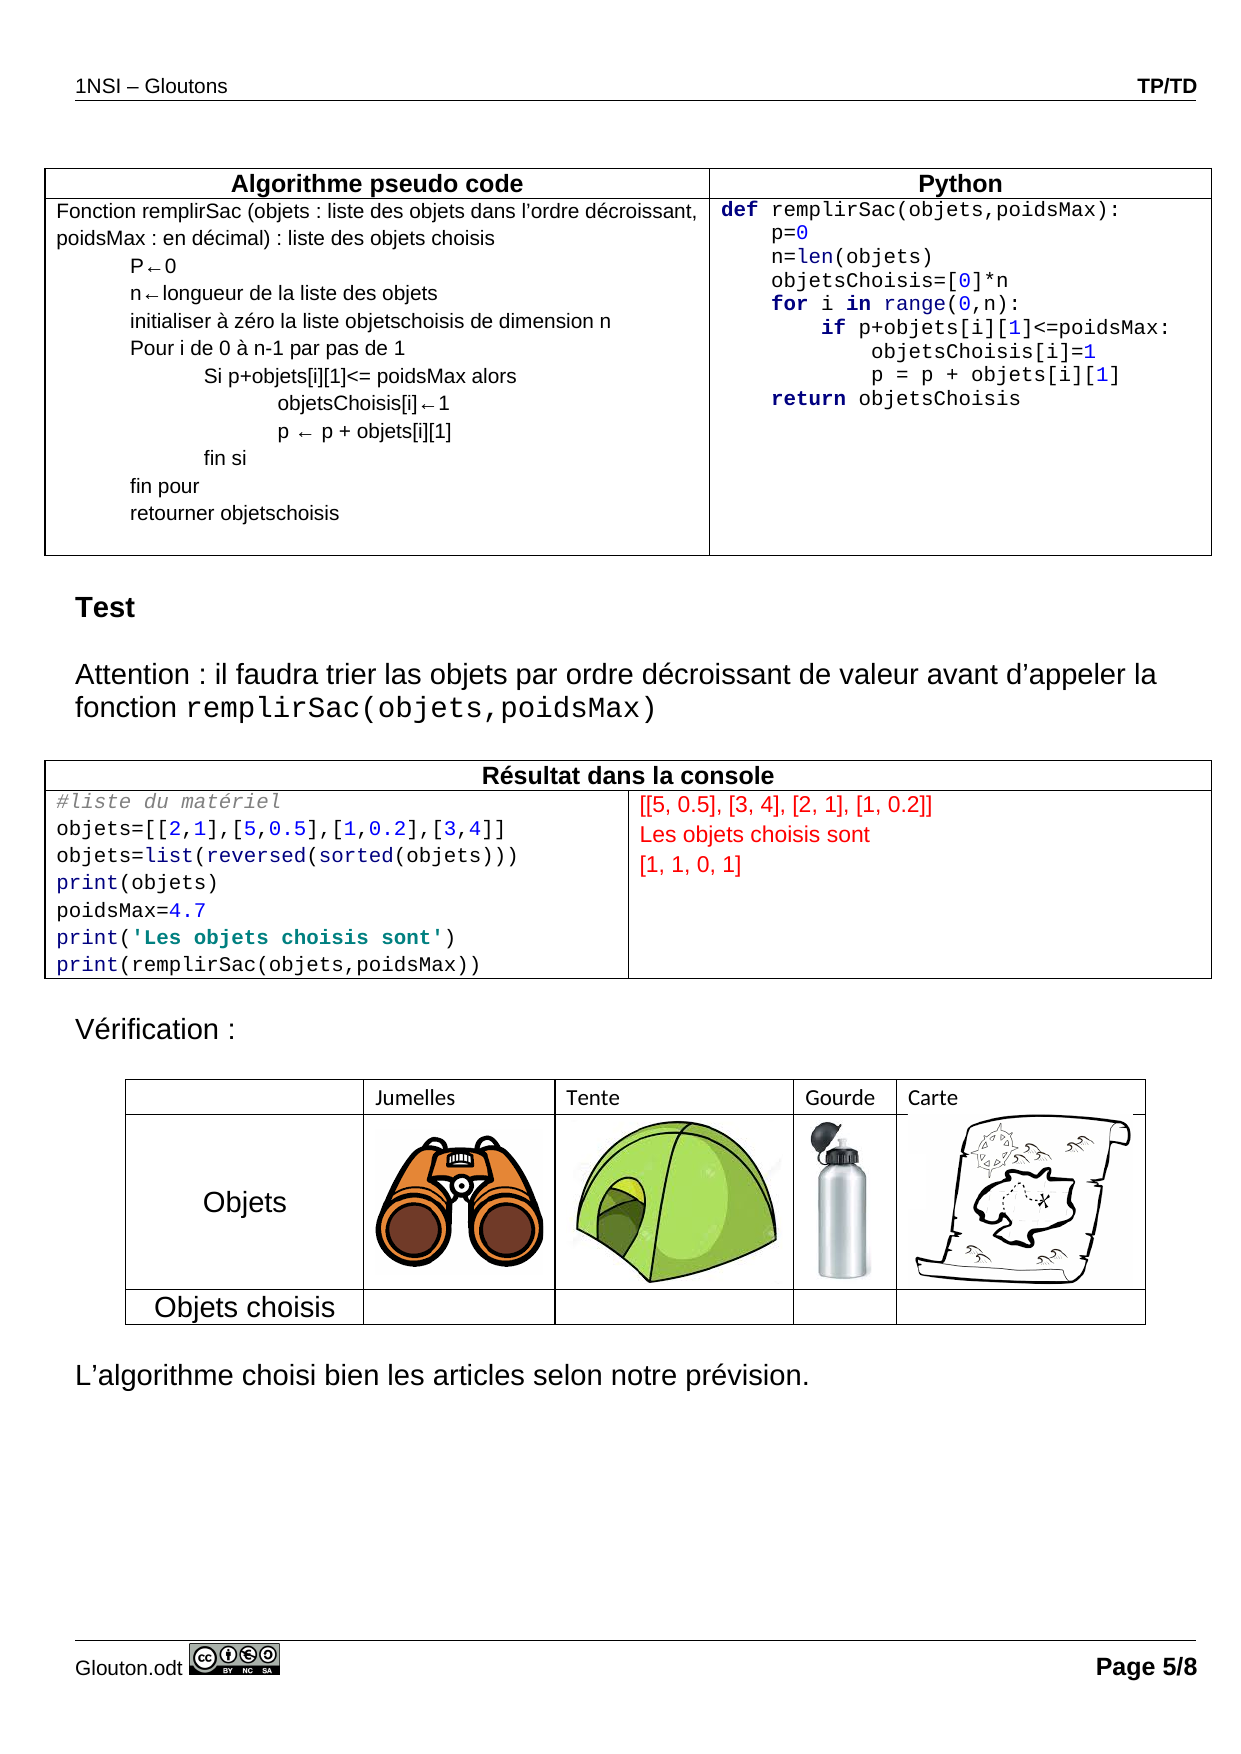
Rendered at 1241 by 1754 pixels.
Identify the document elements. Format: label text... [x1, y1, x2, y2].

table_cell def remplirSac(objets,poidsMax): p=0 n=len(objets) objetsChoisis=[0]*n for i in range(0,n): if p+objets[i][1]<=poidsMax: objetsChoisis[i]=1 p = p + objets[i][1] return objetsChoisis [710, 199, 1211, 555]
table_header Algorithme pseudo code [46, 169, 709, 198]
table_cell [556, 1290, 793, 1323]
table_cell Objets choisis [126, 1290, 363, 1323]
table_header Python [710, 169, 1211, 198]
table_cell [364, 1115, 554, 1289]
table_header [126, 1080, 363, 1114]
table_cell Objets [126, 1115, 363, 1289]
table_cell [364, 1290, 554, 1323]
table_cell [897, 1290, 1145, 1323]
table_cell [556, 1115, 793, 1289]
table_header Jumelles [364, 1080, 554, 1114]
table_header Tente [556, 1080, 793, 1114]
picture [189, 1643, 280, 1675]
table_cell [[5, 0.5], [3, 4], [2, 1], [1, 0.2]] Les objets choisis sont [1, 1, 0, 1] [629, 791, 1211, 978]
table_cell [794, 1290, 896, 1323]
text Attention : il faudra trier las objets par ordre décroissant de valeur avant d’appeler la fonction remplirSac(objets,poidsMax) [75, 657, 1196, 726]
table_cell [1133, 1115, 1145, 1289]
table_header Carte [897, 1080, 1145, 1114]
table_cell [794, 1115, 896, 1289]
table_header Gourde [794, 1080, 896, 1114]
table_cell Fonction remplirSac (objets : liste des objets dans l’ordre décroissant, poidsMax : en décimal) : liste des objets choisis P←0 n←longueur de la liste des objets initialiser à zéro la liste objetschoisis de dimension n Pour i de 0 à n-1 par pas de 1 Si p+objets[i][1]<= poidsMax alors objetsChoisis[i]←1 p ← p + objets[i][1] fin si fin pour retourner objetschoisis [46, 199, 709, 555]
text L’algorithme choisi bien les articles selon notre prévision. [75, 1358, 1196, 1392]
text Vérification : [75, 1012, 1196, 1046]
table_cell [897, 1115, 907, 1289]
table_cell #liste du matériel objets=[[2,1],[5,0.5],[1,0.2],[3,4]] objets=list(reversed(sorted(objets))) print(objets) poidsMax=4.7 print('Les objets choisis sont') print(remplirSac(objets,poidsMax)) [46, 791, 628, 978]
text Test [75, 590, 1196, 623]
table_header Résultat dans la console [46, 761, 1211, 790]
